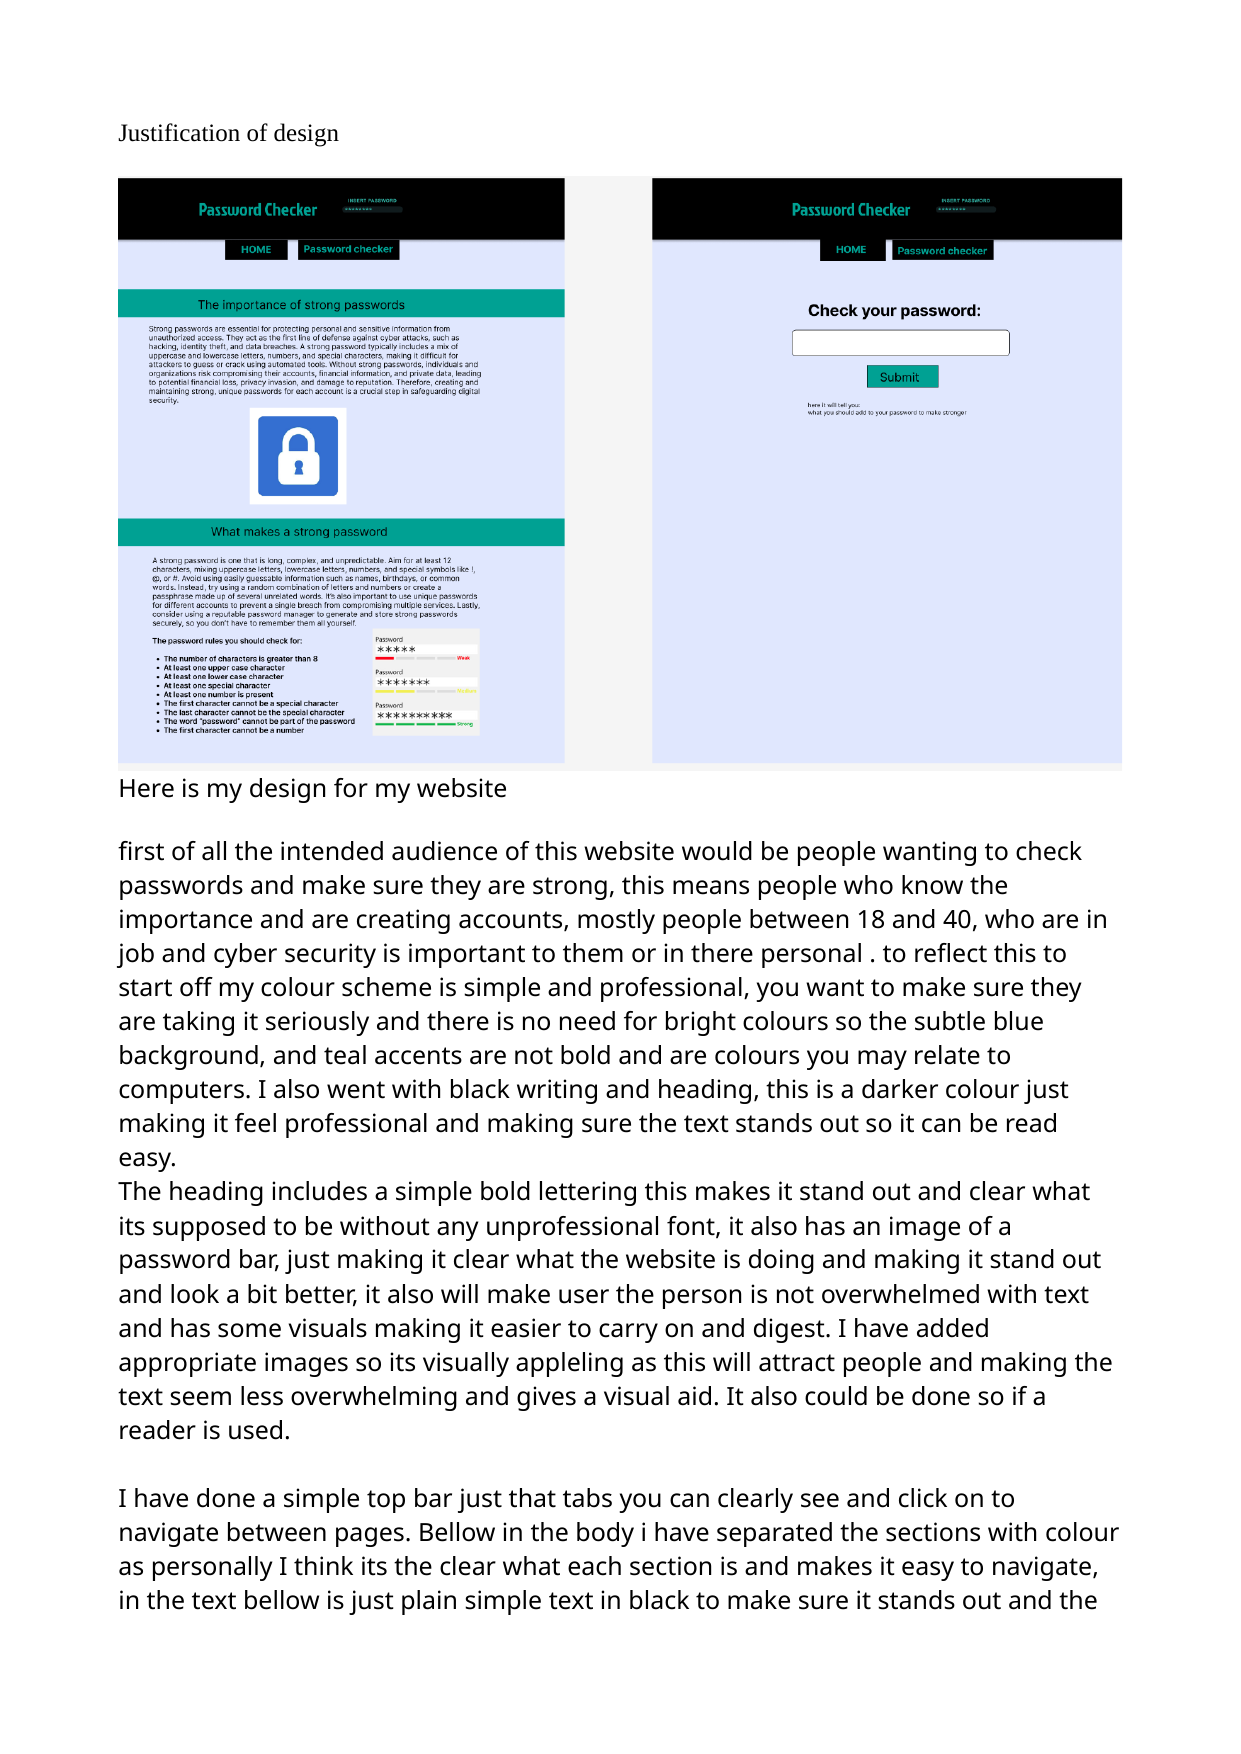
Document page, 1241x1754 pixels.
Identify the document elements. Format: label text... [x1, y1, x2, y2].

text The heading includes a simple bold lettering this makes it stand out and clear what its supposed to be without any unprofessional font, it also has an image of a password bar, just making it clear what the website is doing and making it stand out and look a bit better, it also will make user the person is not overwhelmed with text and has some visuals making it easier to carry on and digest. I have added appropriate images so its visually appleling as this will attract people and making the text seem less overwhelming and gives a visual aid. It also could be done so if a reader is used. [118, 1174, 1122, 1447]
text Here is my design for my website [118, 771, 1122, 805]
picture [118, 176, 1123, 771]
text first of all the intended audience of this website would be people wanting to check passwords and make sure they are strong, this means people who know the importance and are creating accounts, mostly people between 18 and 40, who are in job and cyber security is important to them or in there personal . to reflect this to start off my colour scheme is simple and professional, you want to make sure they are taking it seriously and there is no need for bright colours so the subtle blue background, and teal accents are not bold and are colours you may relate to computers. I also went with black writing and heading, this is a darker colour just making it feel professional and making sure the text stands out so it can be read easy. [118, 833, 1122, 1174]
text I have done a simple top bar just that tabs you can clearly see and click on to navigate between pages. Bellow in the body i have separated the sections with colour as personally I think its the clear what each section is and makes it easy to navigate, in the text bellow is just plain simple text in black to make sure it stands out and the [118, 1481, 1122, 1617]
